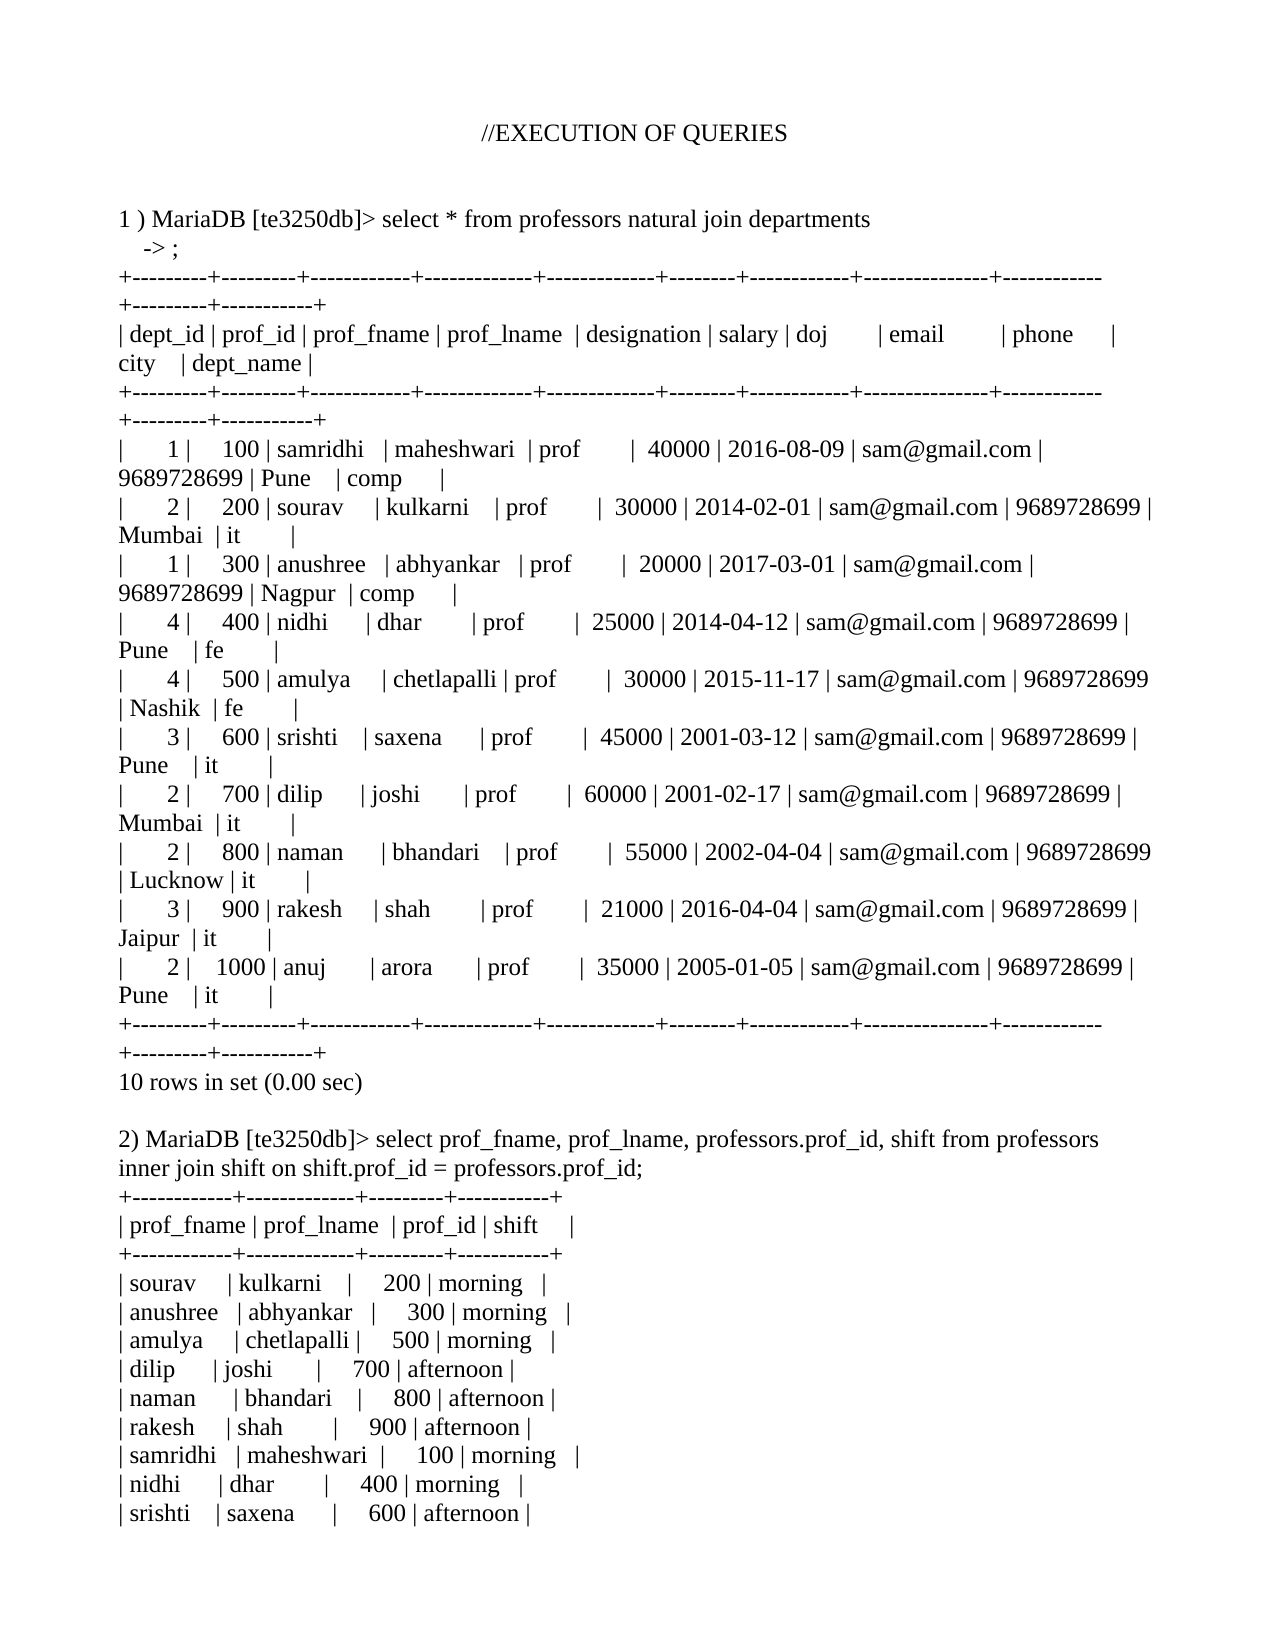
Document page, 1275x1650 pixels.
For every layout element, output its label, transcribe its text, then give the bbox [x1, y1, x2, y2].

text | 3 | 600 | srishti | saxena | prof | 45000 | 2001-03-12 | sam@gmail.com | 9689728699 | Pune | it | [118, 722, 1157, 779]
text | srishti | saxena | 600 | afternoon | [118, 1498, 1157, 1527]
text 2) MariaDB [te3250db]> select prof_fname, prof_lname, professors.prof_id, shift from professors inner join shift on shift.prof_id = professors.prof_id; [118, 1124, 1157, 1182]
text | nidhi | dhar | 400 | morning | [118, 1469, 1157, 1498]
text | dept_id | prof_id | prof_fname | prof_lname | designation | salary | doj | email | phone | city | dept_name | [118, 319, 1157, 377]
text +---------+---------+------------+-------------+-------------+--------+------------+---------------+------------+---------+-----------+ [118, 377, 1157, 434]
text +---------+---------+------------+-------------+-------------+--------+------------+---------------+------------+---------+-----------+ [118, 262, 1157, 319]
text | 4 | 400 | nidhi | dhar | prof | 25000 | 2014-04-12 | sam@gmail.com | 9689728699 | Pune | fe | [118, 607, 1157, 664]
text | rakesh | shah | 900 | afternoon | [118, 1412, 1157, 1441]
text -> ; [118, 233, 1157, 262]
text | samridhi | maheshwari | 100 | morning | [118, 1441, 1157, 1469]
text | 2 | 800 | naman | bhandari | prof | 55000 | 2002-04-04 | sam@gmail.com | 9689728699 | Lucknow | it | [118, 837, 1157, 894]
text | sourav | kulkarni | 200 | morning | [118, 1268, 1157, 1297]
text //EXECUTION OF QUERIES [118, 118, 1157, 147]
text | prof_fname | prof_lname | prof_id | shift | [118, 1211, 1157, 1239]
text +------------+-------------+---------+-----------+ [118, 1182, 1157, 1211]
text | dilip | joshi | 700 | afternoon | [118, 1354, 1157, 1383]
text | 2 | 700 | dilip | joshi | prof | 60000 | 2001-02-17 | sam@gmail.com | 9689728699 | Mumbai | it | [118, 779, 1157, 837]
text | 1 | 300 | anushree | abhyankar | prof | 20000 | 2017-03-01 | sam@gmail.com | 9689728699 | Nagpur | comp | [118, 549, 1157, 607]
text +---------+---------+------------+-------------+-------------+--------+------------+---------------+------------+---------+-----------+ [118, 1009, 1157, 1067]
text | anushree | abhyankar | 300 | morning | [118, 1297, 1157, 1326]
text | naman | bhandari | 800 | afternoon | [118, 1383, 1157, 1412]
text | 4 | 500 | amulya | chetlapalli | prof | 30000 | 2015-11-17 | sam@gmail.com | 9689728699 | Nashik | fe | [118, 664, 1157, 722]
text +------------+-------------+---------+-----------+ [118, 1239, 1157, 1268]
text | amulya | chetlapalli | 500 | morning | [118, 1326, 1157, 1354]
text | 2 | 1000 | anuj | arora | prof | 35000 | 2005-01-05 | sam@gmail.com | 9689728699 | Pune | it | [118, 952, 1157, 1009]
text | 3 | 900 | rakesh | shah | prof | 21000 | 2016-04-04 | sam@gmail.com | 9689728699 | Jaipur | it | [118, 894, 1157, 952]
text | 2 | 200 | sourav | kulkarni | prof | 30000 | 2014-02-01 | sam@gmail.com | 9689728699 | Mumbai | it | [118, 492, 1157, 549]
text 1 ) MariaDB [te3250db]> select * from professors natural join departments [118, 204, 1157, 233]
text 10 rows in set (0.00 sec) [118, 1067, 1157, 1096]
text | 1 | 100 | samridhi | maheshwari | prof | 40000 | 2016-08-09 | sam@gmail.com | 9689728699 | Pune | comp | [118, 434, 1157, 492]
